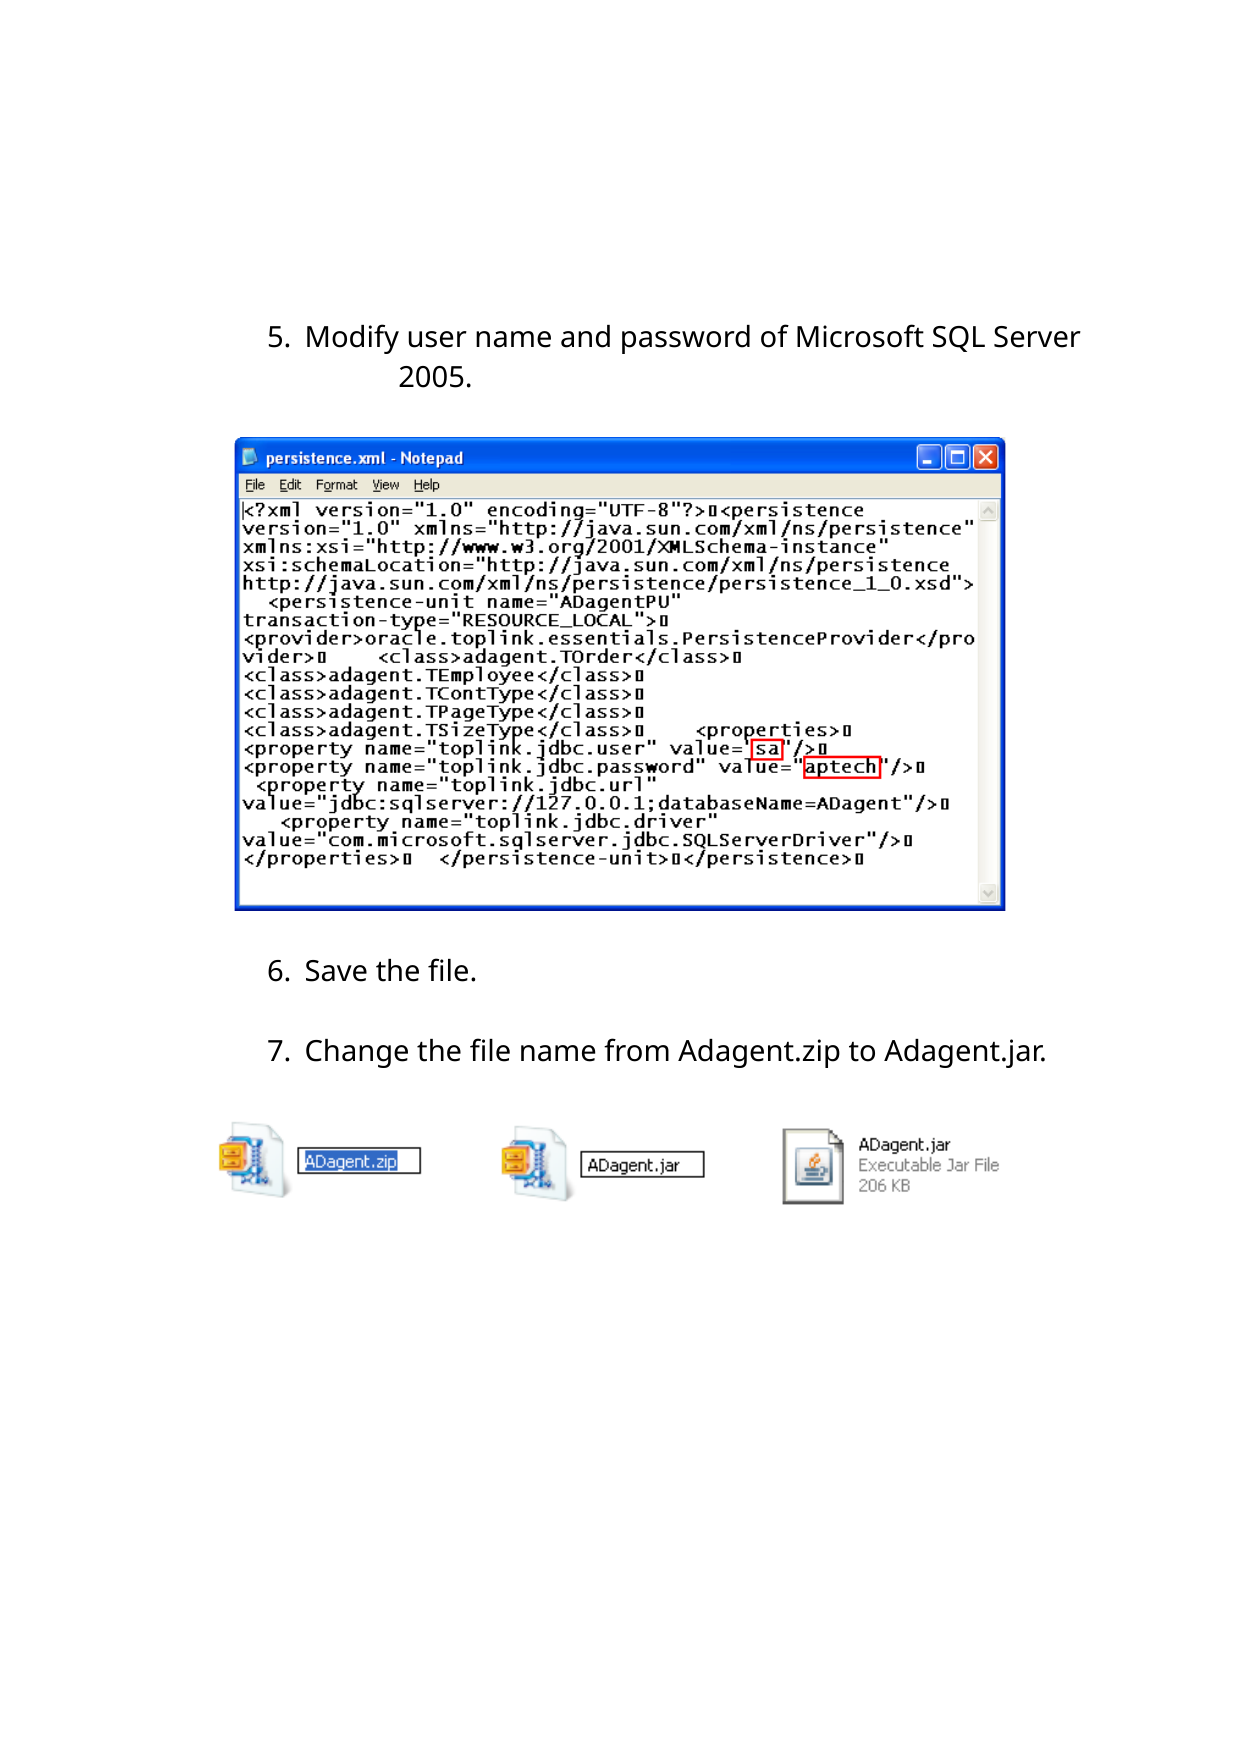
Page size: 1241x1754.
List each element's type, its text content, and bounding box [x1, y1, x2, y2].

list Modify user name and password of Microsoft SQL Server 2005. [267, 317, 1122, 396]
picture [761, 1121, 1021, 1222]
picture [477, 1120, 719, 1228]
list Change the file name from Adagent.zip to Adagent.jar. [267, 1030, 1122, 1069]
picture [196, 1116, 440, 1223]
picture [234, 437, 1006, 911]
list Save the file. [267, 951, 1122, 990]
